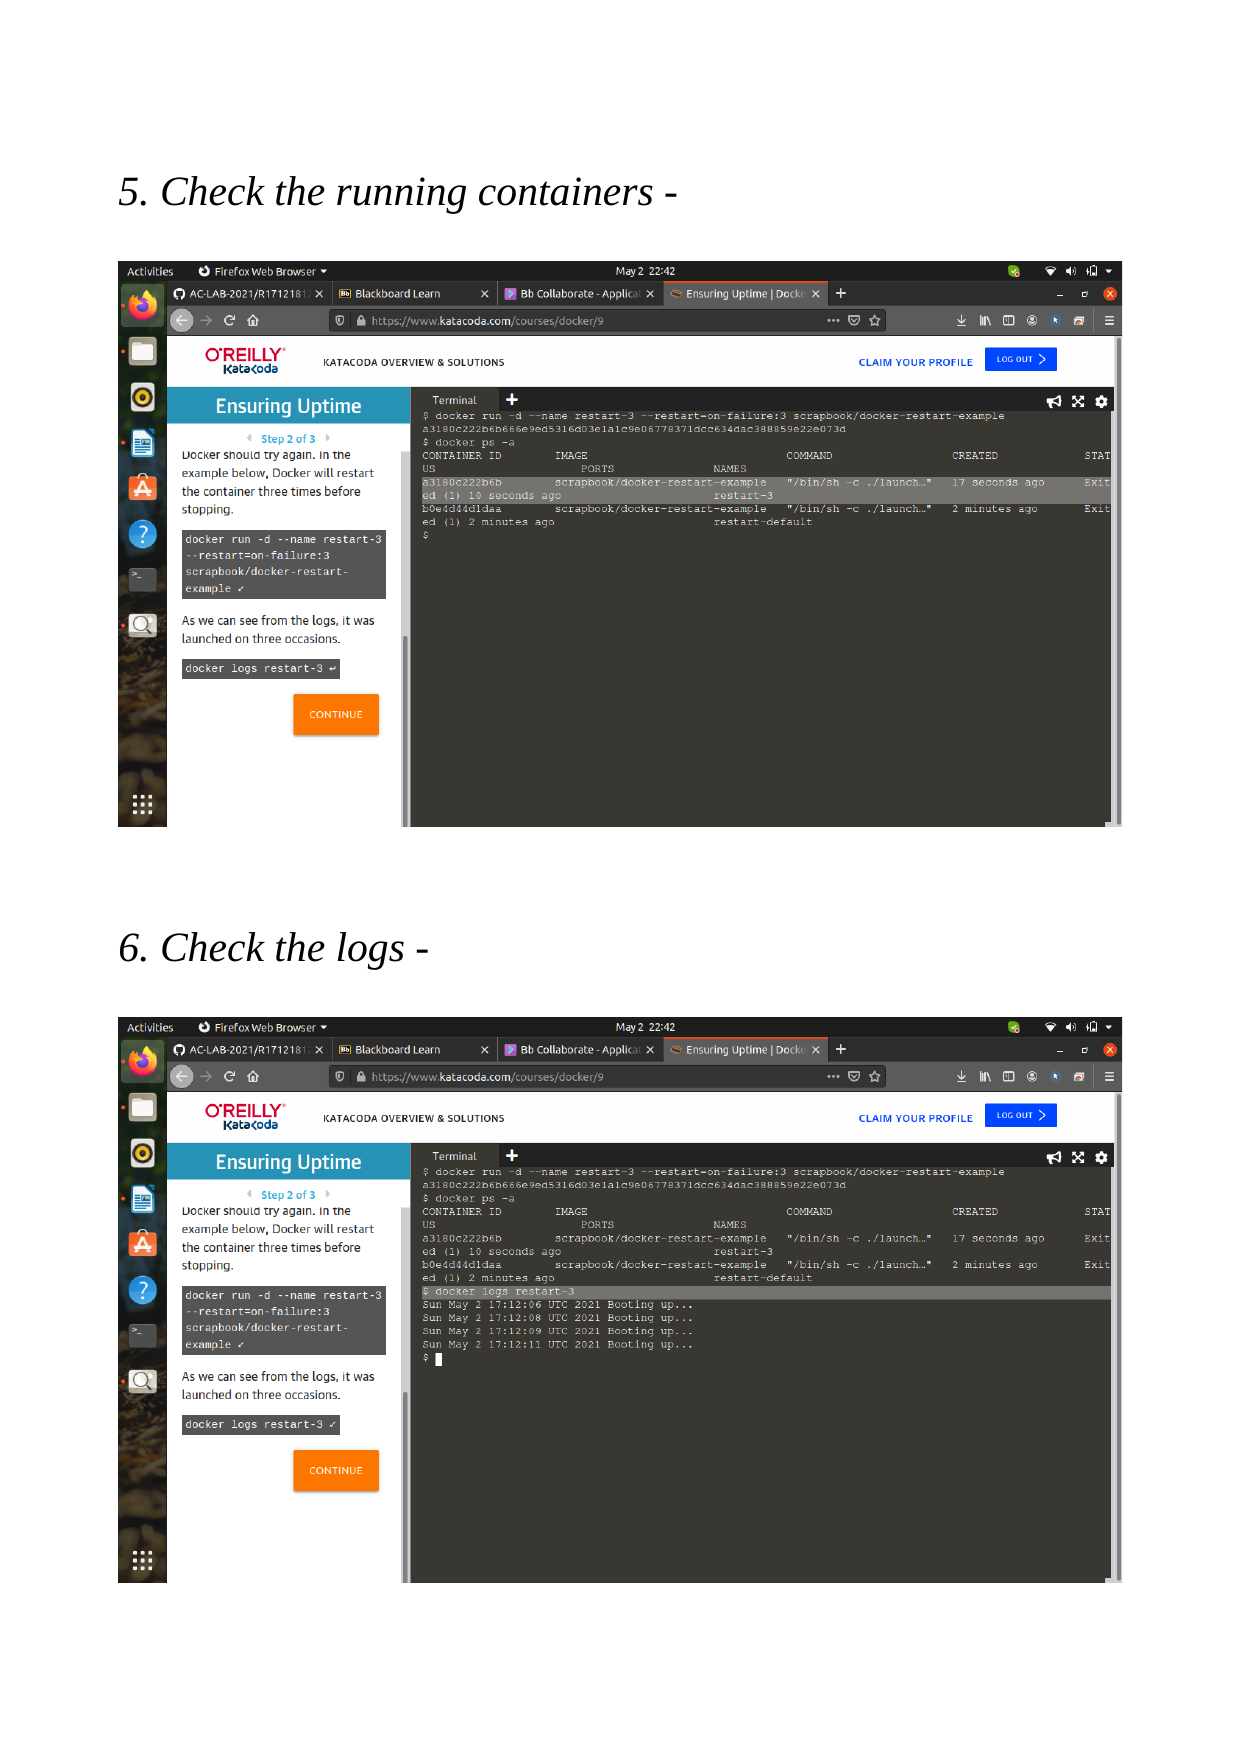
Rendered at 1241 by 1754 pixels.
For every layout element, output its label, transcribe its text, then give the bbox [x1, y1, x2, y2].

picture [118, 1017, 1123, 1583]
text 6. Check the logs - [118, 922, 1122, 970]
text 5. Check the running containers - [118, 166, 1122, 214]
picture [118, 261, 1123, 827]
